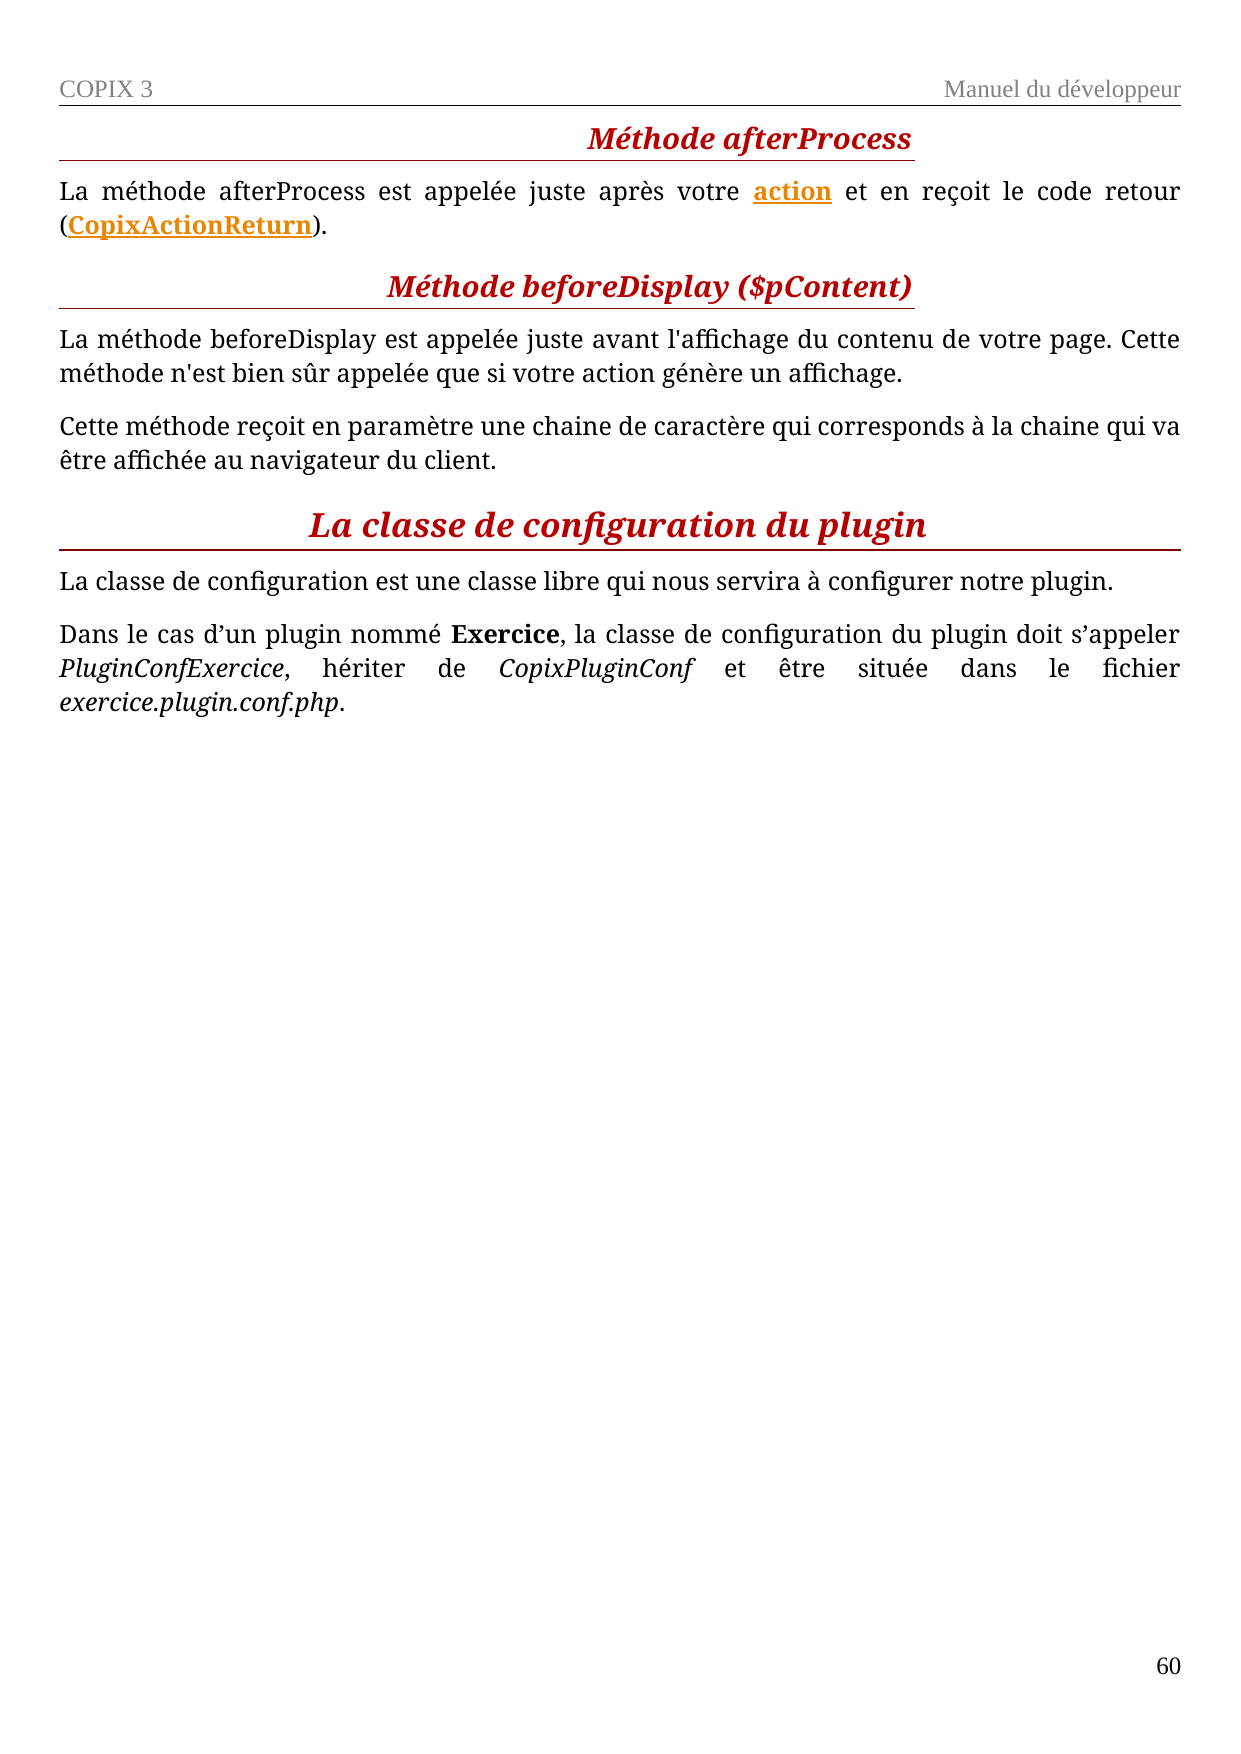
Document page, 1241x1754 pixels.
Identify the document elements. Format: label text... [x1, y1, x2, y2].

subtitle Méthode beforeDisplay ($pContent) [59, 267, 915, 308]
text La méthode beforeDisplay est appelée juste avant l'affichage du contenu de votre page. Cette méthode n'est bien sûr appelée que si votre action génère un affichage. [59, 322, 1181, 390]
subtitle La classe de configuration du plugin [59, 502, 1181, 549]
text La classe de configuration est une classe libre qui nous servira à configurer notre plugin. [59, 564, 1181, 598]
subtitle Méthode afterProcess [59, 118, 915, 160]
text Dans le cas d’un plugin nommé Exercice, la classe de configuration du plugin doit s’appeler PluginConfExercice, hériter de CopixPluginConf et être située dans le fichier exercice.plugin.conf.php. [59, 617, 1181, 719]
text Cette méthode reçoit en paramètre une chaine de caractère qui corresponds à la chaine qui va être affichée au navigateur du client. [59, 409, 1181, 477]
text La méthode afterProcess est appelée juste après votre action et en reçoit le code retour (CopixActionReturn). [59, 173, 1181, 242]
